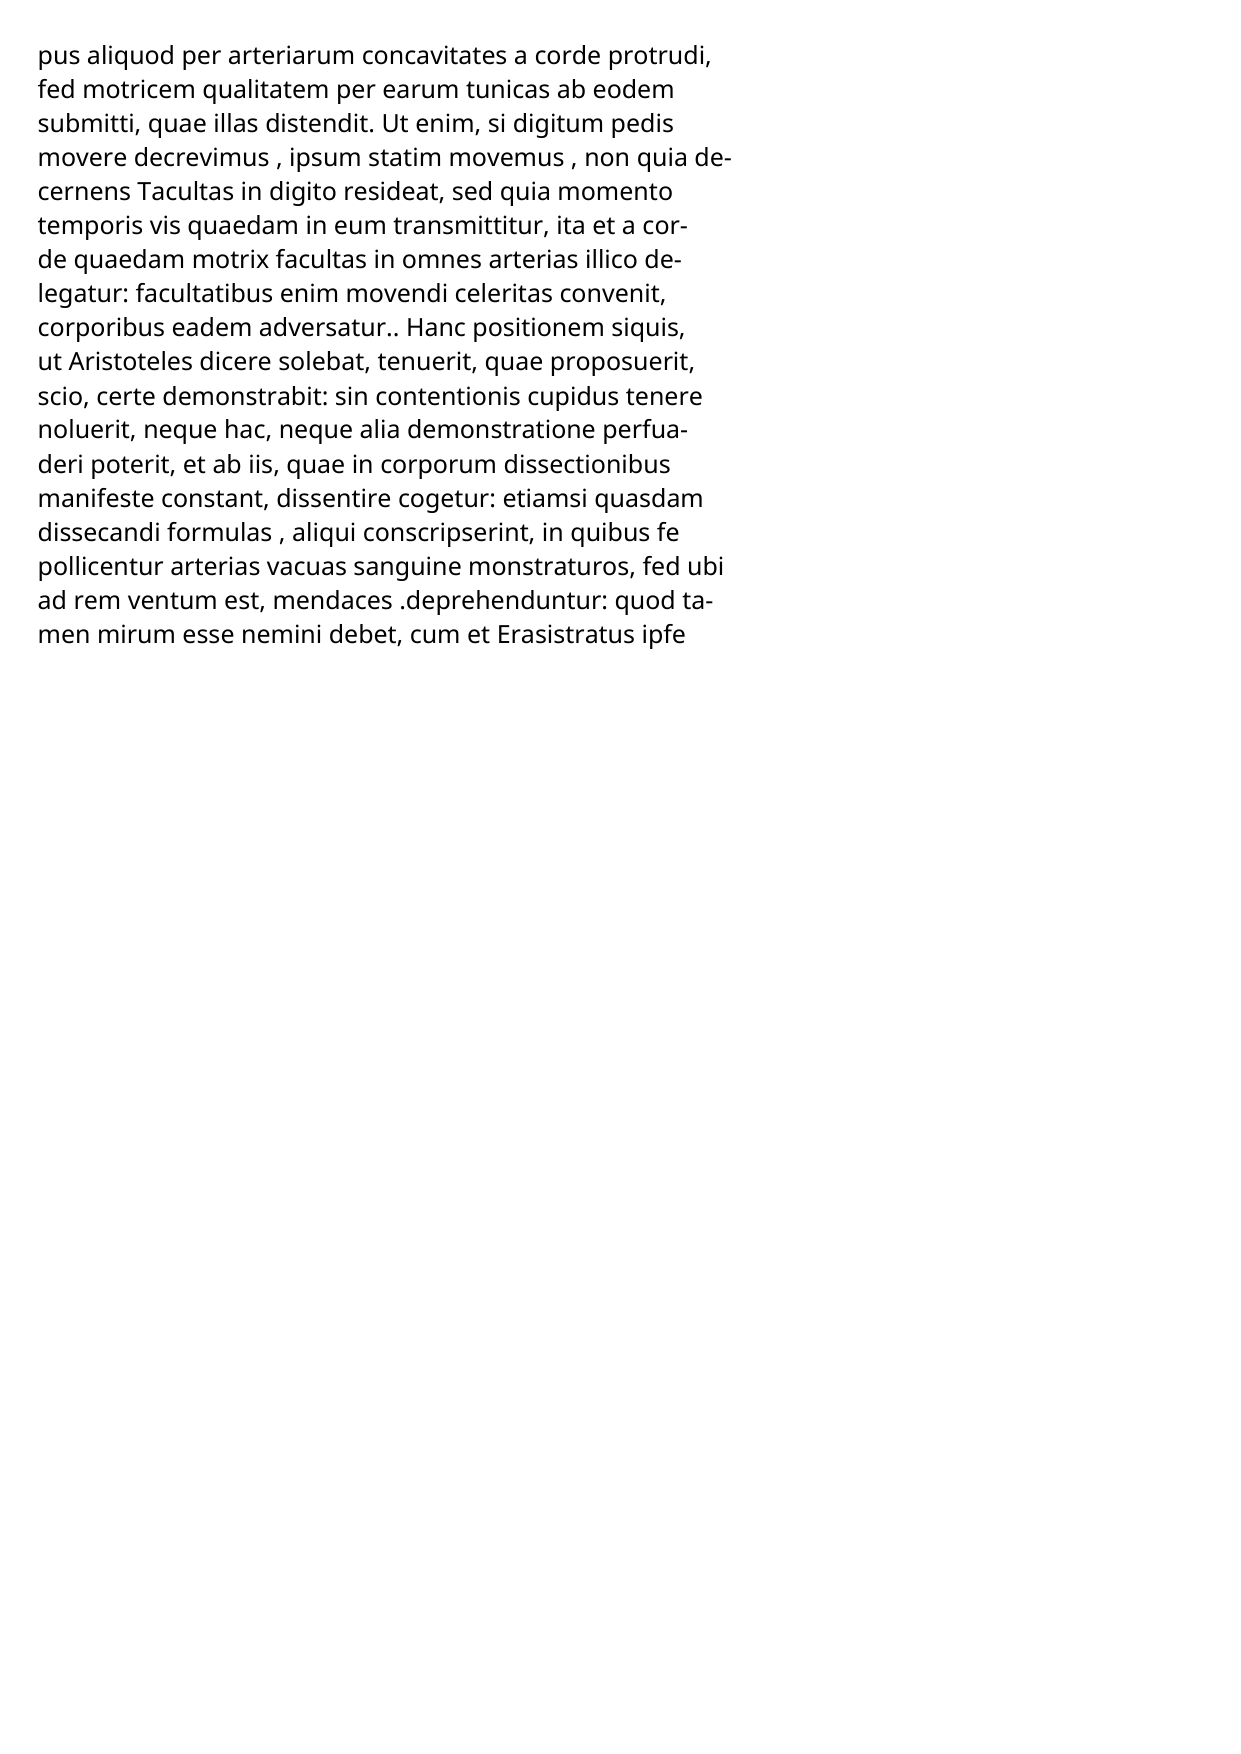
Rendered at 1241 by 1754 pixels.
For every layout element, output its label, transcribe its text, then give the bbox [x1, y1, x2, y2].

text pus aliquod per arteriarum concavitates a corde protrudi, fed motricem qualitatem per earum tunicas ab eodem submitti, quae illas distendit. Ut enim, si digitum pedis movere decrevimus , ipsum statim movemus , non quia de- cernens Tacultas in digito resideat, sed quia momento temporis vis quaedam in eum transmittitur, ita et a cor- de quaedam motrix facultas in omnes arterias illico de- legatur: facultatibus enim movendi celeritas convenit, corporibus eadem adversatur.. Hanc positionem siquis, ut Aristoteles dicere solebat, tenuerit, quae proposuerit, scio, certe demonstrabit: sin contentionis cupidus tenere noluerit, neque hac, neque alia demonstratione perfua- deri poterit, et ab iis, quae in corporum dissectionibus manifeste constant, dissentire cogetur: etiamsi quasdam dissecandi formulas , aliqui conscripserint, in quibus fe pollicentur arterias vacuas sanguine monstraturos, fed ubi ad rem ventum est, mendaces .deprehenduntur: quod ta- men mirum esse nemini debet, cum et Erasistratus ipfe [37, 37, 1203, 651]
